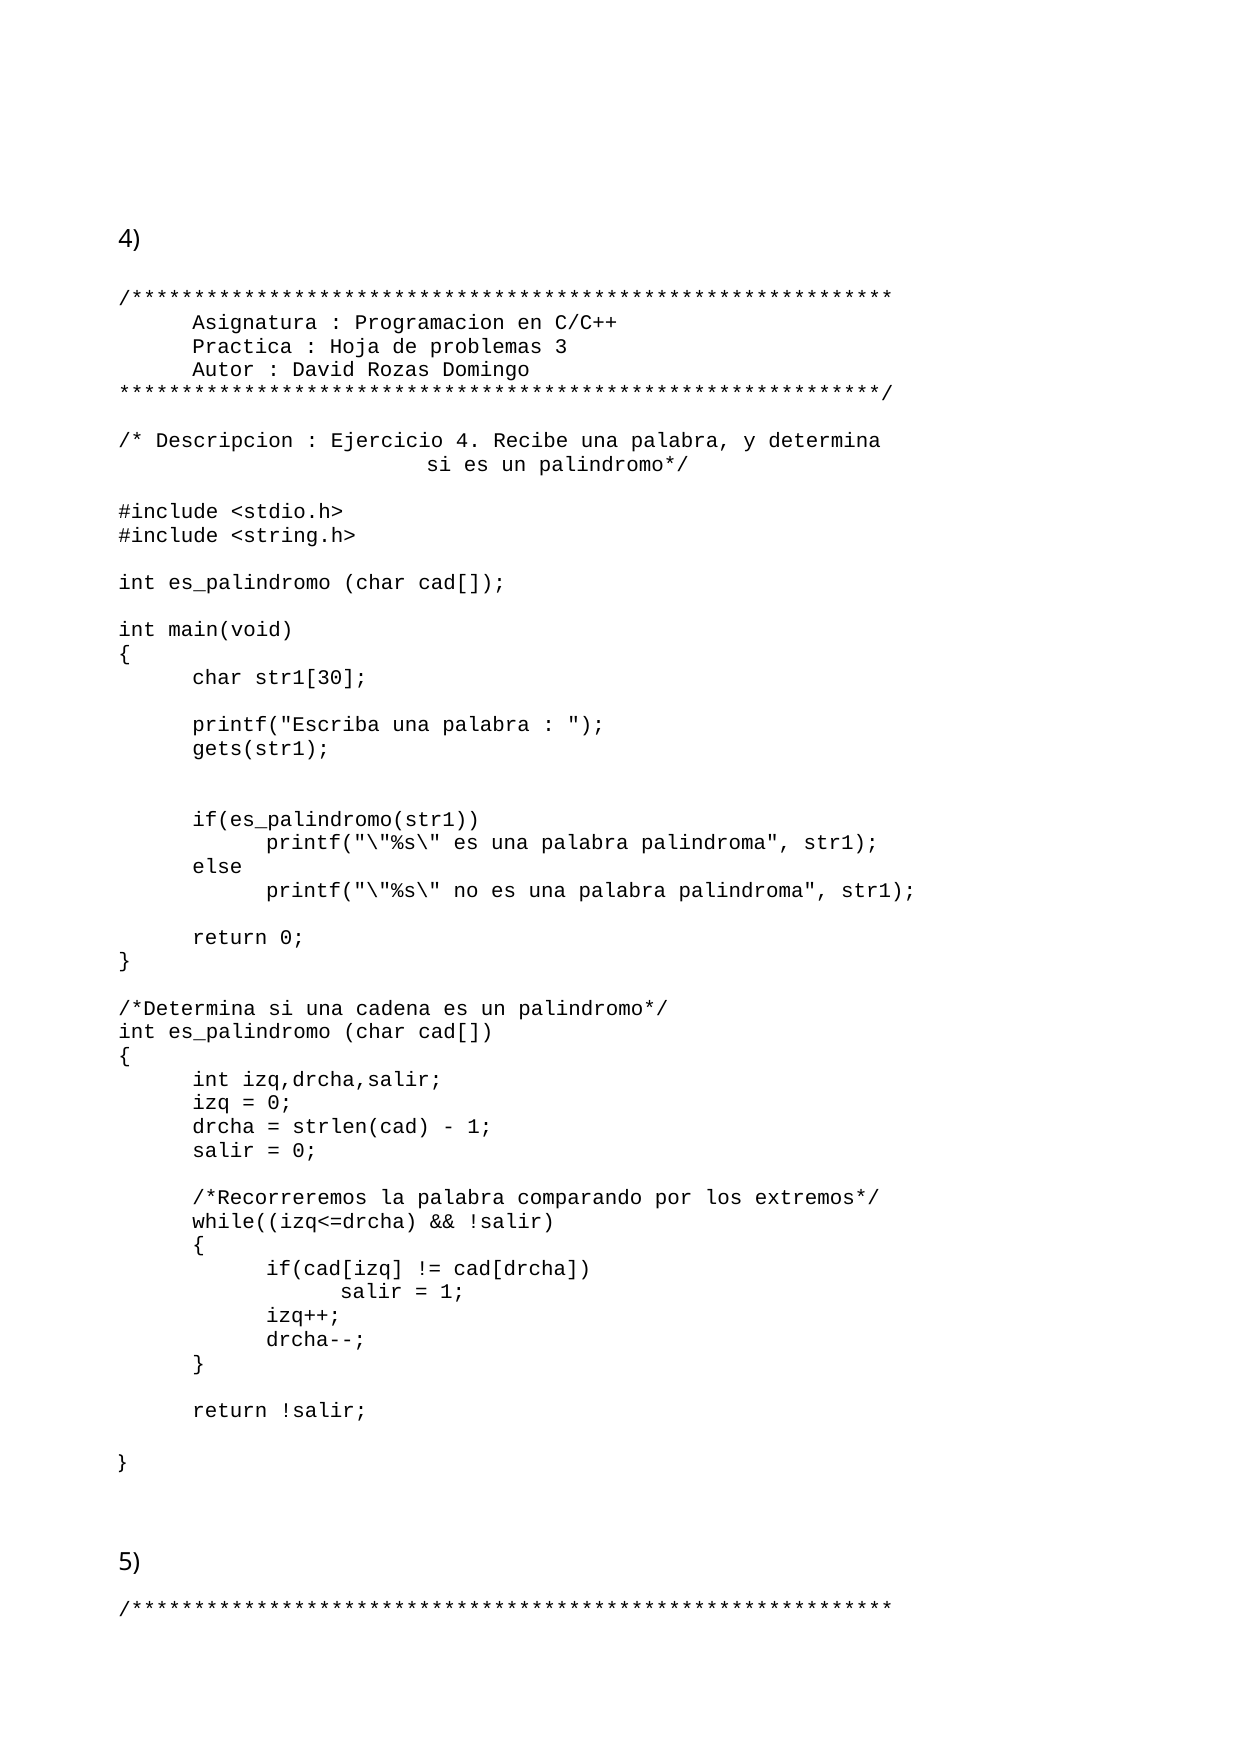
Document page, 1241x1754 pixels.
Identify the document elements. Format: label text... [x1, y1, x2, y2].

text #include <string.h> [118, 525, 1122, 548]
text Autor : David Rozas Domingo [118, 359, 1122, 383]
text drcha = strlen(cad) - 1; [118, 1116, 1122, 1140]
text } [118, 1352, 1122, 1376]
text { [118, 1045, 1122, 1069]
text si es un palindromo*/ [118, 454, 1122, 478]
text int es_palindromo (char cad[]); [118, 572, 1122, 596]
text /************************************************************* [118, 1599, 1122, 1623]
text *************************************************************/ [118, 383, 1122, 407]
text izq = 0; [118, 1092, 1122, 1116]
text else [118, 856, 1122, 879]
text return 0; [118, 927, 1122, 951]
text /*Recorreremos la palabra comparando por los extremos*/ [118, 1187, 1122, 1211]
text 5) [118, 1544, 1122, 1578]
text 4) [118, 220, 1122, 254]
text drcha--; [118, 1329, 1122, 1352]
text int izq,drcha,salir; [118, 1069, 1122, 1092]
text if(cad[izq] != cad[drcha]) [118, 1258, 1122, 1282]
text int main(void) [118, 619, 1122, 643]
text while((izq<=drcha) && !salir) [118, 1211, 1122, 1234]
text return !salir; [118, 1400, 1122, 1423]
text char str1[30]; [118, 667, 1122, 690]
text /* Descripcion : Ejercicio 4. Recibe una palabra, y determina [118, 430, 1122, 454]
text /************************************************************* [118, 288, 1122, 312]
text izq++; [118, 1305, 1122, 1329]
text #include <stdio.h> [118, 501, 1122, 525]
text /*Determina si una cadena es un palindromo*/ [118, 998, 1122, 1021]
text Asignatura : Programacion en C/C++ [118, 312, 1122, 336]
text } [118, 1447, 1122, 1476]
text salir = 1; [118, 1282, 1122, 1305]
text } [118, 951, 1122, 974]
text if(es_palindromo(str1)) [118, 809, 1122, 832]
text { [118, 643, 1122, 667]
text { [118, 1234, 1122, 1258]
text int es_palindromo (char cad[]) [118, 1021, 1122, 1045]
text printf("\"%s\" no es una palabra palindroma", str1); [118, 879, 1122, 903]
text Practica : Hoja de problemas 3 [118, 336, 1122, 359]
text printf("Escriba una palabra : "); [118, 714, 1122, 738]
text printf("\"%s\" es una palabra palindroma", str1); [118, 832, 1122, 856]
text gets(str1); [118, 738, 1122, 761]
text salir = 0; [118, 1140, 1122, 1163]
